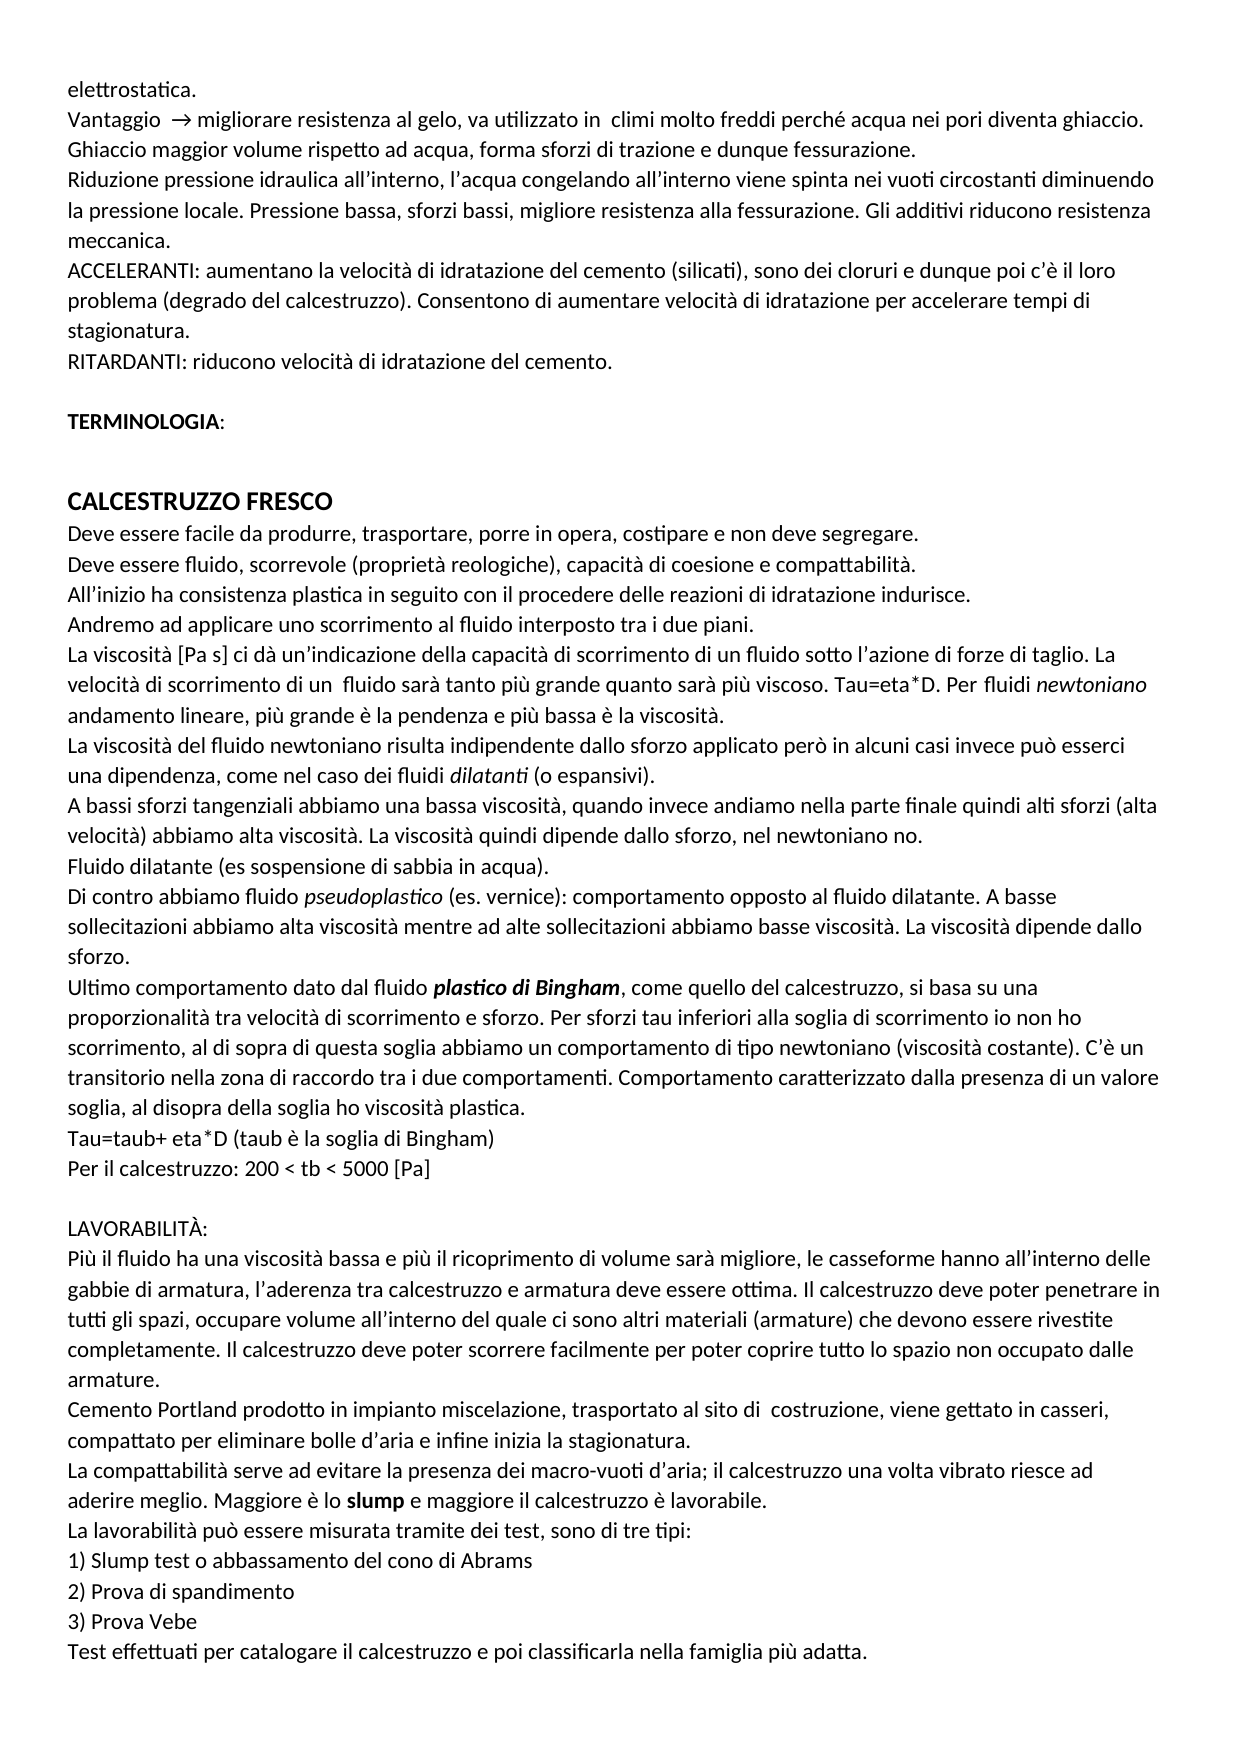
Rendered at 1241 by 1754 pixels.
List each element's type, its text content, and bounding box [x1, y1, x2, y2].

text elettrostatica. Vantaggio → migliorare resistenza al gelo, va utilizzato in climi molto freddi perché acqua nei pori diventa ghiaccio. Ghiaccio maggior volume rispetto ad acqua, forma sforzi di trazione e dunque fessurazione. Riduzione pressione idraulica all’interno, l’acqua congelando all’interno viene spinta nei vuoti circostanti diminuendo la pressione locale. Pressione bassa, sforzi bassi, migliore resistenza alla fessurazione. Gli additivi riducono resistenza meccanica. ACCELERANTI: aumentano la velocità di idratazione del cemento (silicati), sono dei cloruri e dunque poi c’è il loro problema (degrado del calcestruzzo). Consentono di aumentare velocità di idratazione per accelerare tempi di stagionatura. RITARDANTI: riducono velocità di idratazione del cemento. TERMINOLOGIA: [67, 75, 1165, 466]
text CALCESTRUZZO FRESCO Deve essere facile da produrre, trasportare, porre in opera, costipare e non deve segregare. Deve essere fluido, scorrevole (proprietà reologiche), capacità di coesione e compattabilità. All’inizio ha consistenza plastica in seguito con il procedere delle reazioni di idratazione indurisce. Andremo ad applicare uno scorrimento al fluido interposto tra i due piani. La viscosità [Pa s] ci dà un’indicazione della capacità di scorrimento di un fluido sotto l’azione di forze di taglio. La velocità di scorrimento di un fluido sarà tanto più grande quanto sarà più viscoso. Tau=eta*D. Per fluidi newtoniano andamento lineare, più grande è la pendenza e più bassa è la viscosità. La viscosità del fluido newtoniano risulta indipendente dallo sforzo applicato però in alcuni casi invece può esserci una dipendenza, come nel caso dei fluidi dilatanti (o espansivi). A bassi sforzi tangenziali abbiamo una bassa viscosità, quando invece andiamo nella parte finale quindi alti sforzi (alta velocità) abbiamo alta viscosità. La viscosità quindi dipende dallo sforzo, nel newtoniano no. Fluido dilatante (es sospensione di sabbia in acqua). Di contro abbiamo fluido pseudoplastico (es. vernice): comportamento opposto al fluido dilatante. A basse sollecitazioni abbiamo alta viscosità mentre ad alte sollecitazioni abbiamo basse viscosità. La viscosità dipende dallo sforzo. Ultimo comportamento dato dal fluido plastico di Bingham, come quello del calcestruzzo, si basa su una proporzionalità tra velocità di scorrimento e sforzo. Per sforzi tau inferiori alla soglia di scorrimento io non ho scorrimento, al di sopra di questa soglia abbiamo un comportamento di tipo newtoniano (viscosità costante). C’è un transitorio nella zona di raccordo tra i due comportamenti. Comportamento caratterizzato dalla presenza di un valore soglia, al disopra della soglia ho viscosità plastica. Tau=taub+ eta*D (taub è la soglia di Bingham) Per il calcestruzzo: 200 < tb < 5000 [Pa] LAVORABILITÀ: Più il fluido ha una viscosità bassa e più il ricoprimento di volume sarà migliore, le casseforme hanno all’interno delle gabbie di armatura, l’aderenza tra calcestruzzo e armatura deve essere ottima. Il calcestruzzo deve poter penetrare in tutti gli spazi, occupare volume all’interno del quale ci sono altri materiali (armature) che devono essere rivestite completamente. Il calcestruzzo deve poter scorrere facilmente per poter coprire tutto lo spazio non occupato dalle armature. Cemento Portland prodotto in impianto miscelazione, trasportato al sito di costruzione, viene gettato in casseri, compattato per eliminare bolle d’aria e infine inizia la stagionatura. La compattabilità serve ad evitare la presenza dei macro-vuoti d’aria; il calcestruzzo una volta vibrato riesce ad aderire meglio. Maggiore è lo slump e maggiore il calcestruzzo è lavorabile. La lavorabilità può essere misurata tramite dei test, sono di tre tipi: 1) Slump test o abbassamento del cono di Abrams 2) Prova di spandimento 3) Prova Vebe Test effettuati per catalogare il calcestruzzo e poi classificarla nella famiglia più adatta. [67, 484, 1165, 1665]
